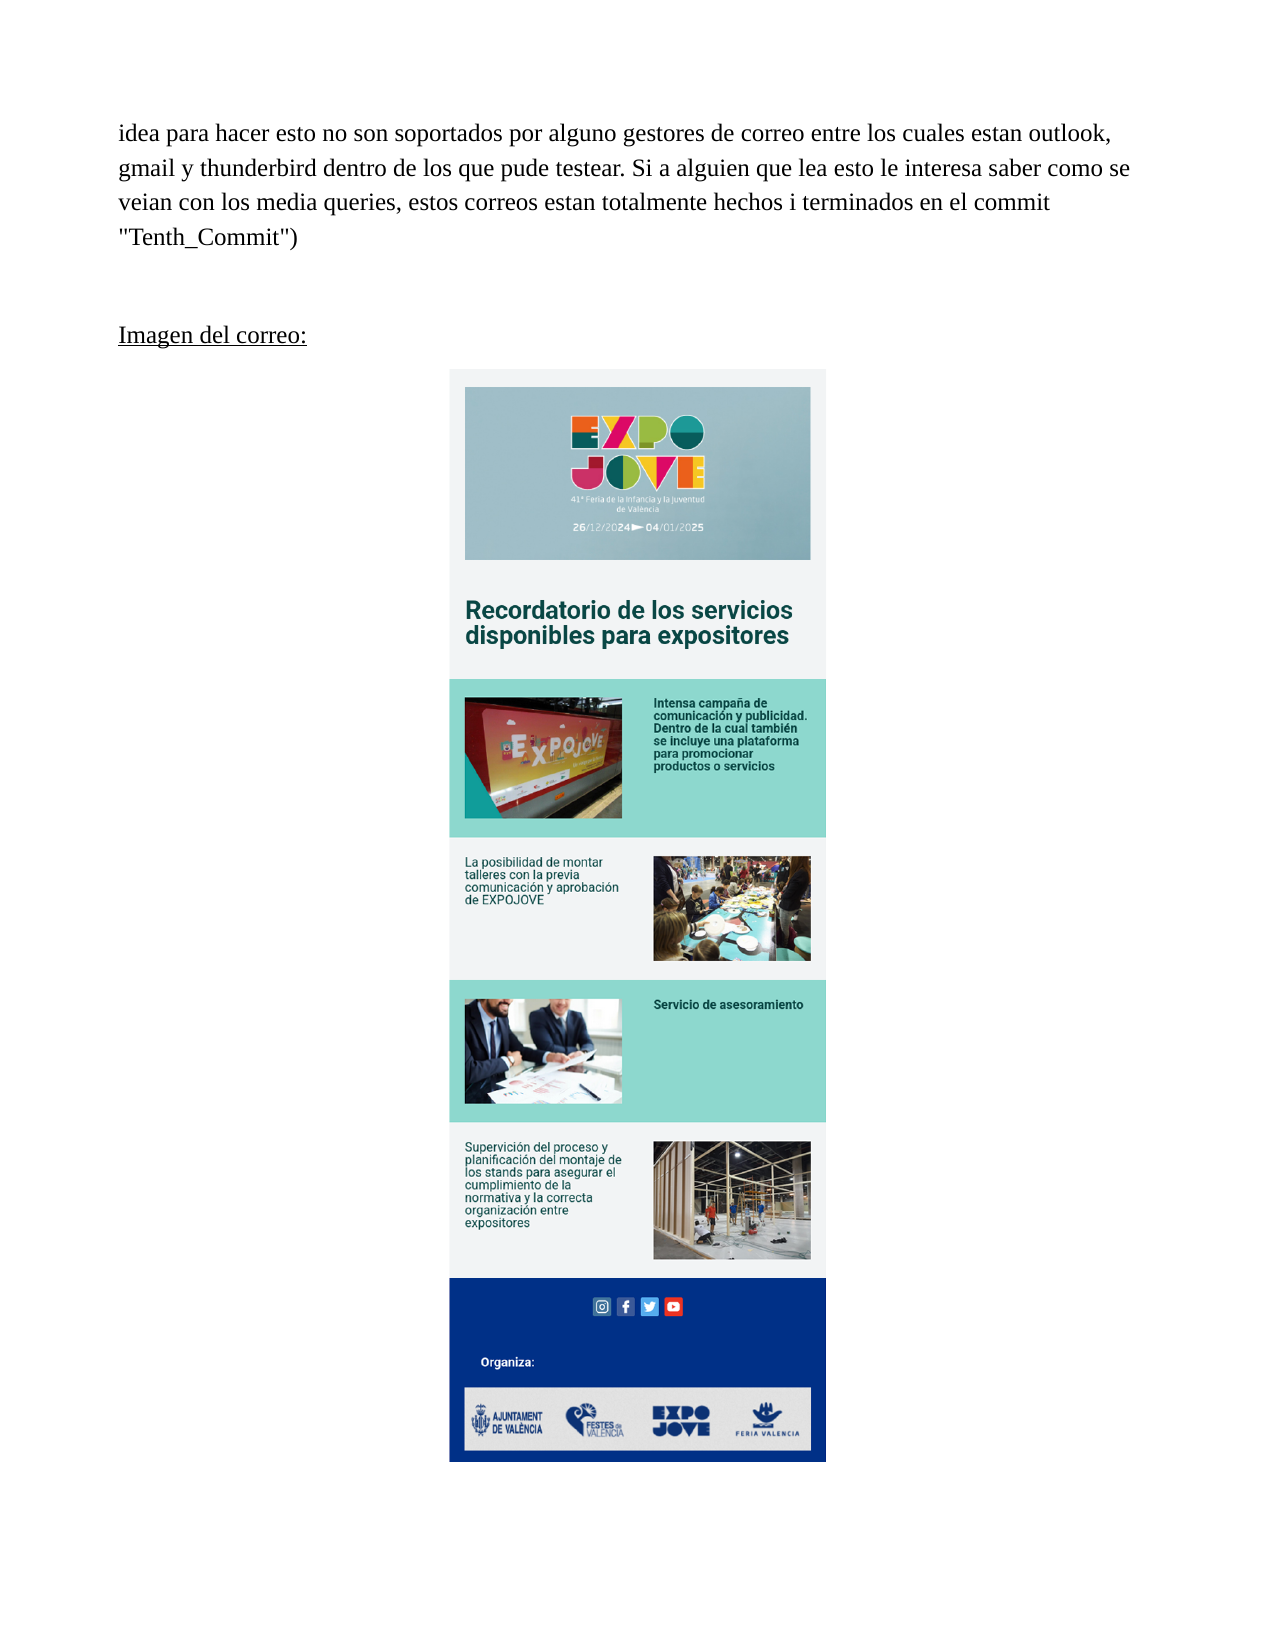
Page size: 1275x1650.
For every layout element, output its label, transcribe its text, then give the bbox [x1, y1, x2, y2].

picture [438, 369, 837, 1462]
text Imagen del correo: [118, 320, 1157, 348]
text idea para hacer esto no son soportados por alguno gestores de correo entre los cuales estan outlook, gmail y thunderbird dentro de los que pude testear. Si a alguien que lea esto le interesa saber como se veian con los media queries, estos correos estan totalmente hechos i terminados en el commit "Tenth_Commit") [118, 118, 1157, 250]
